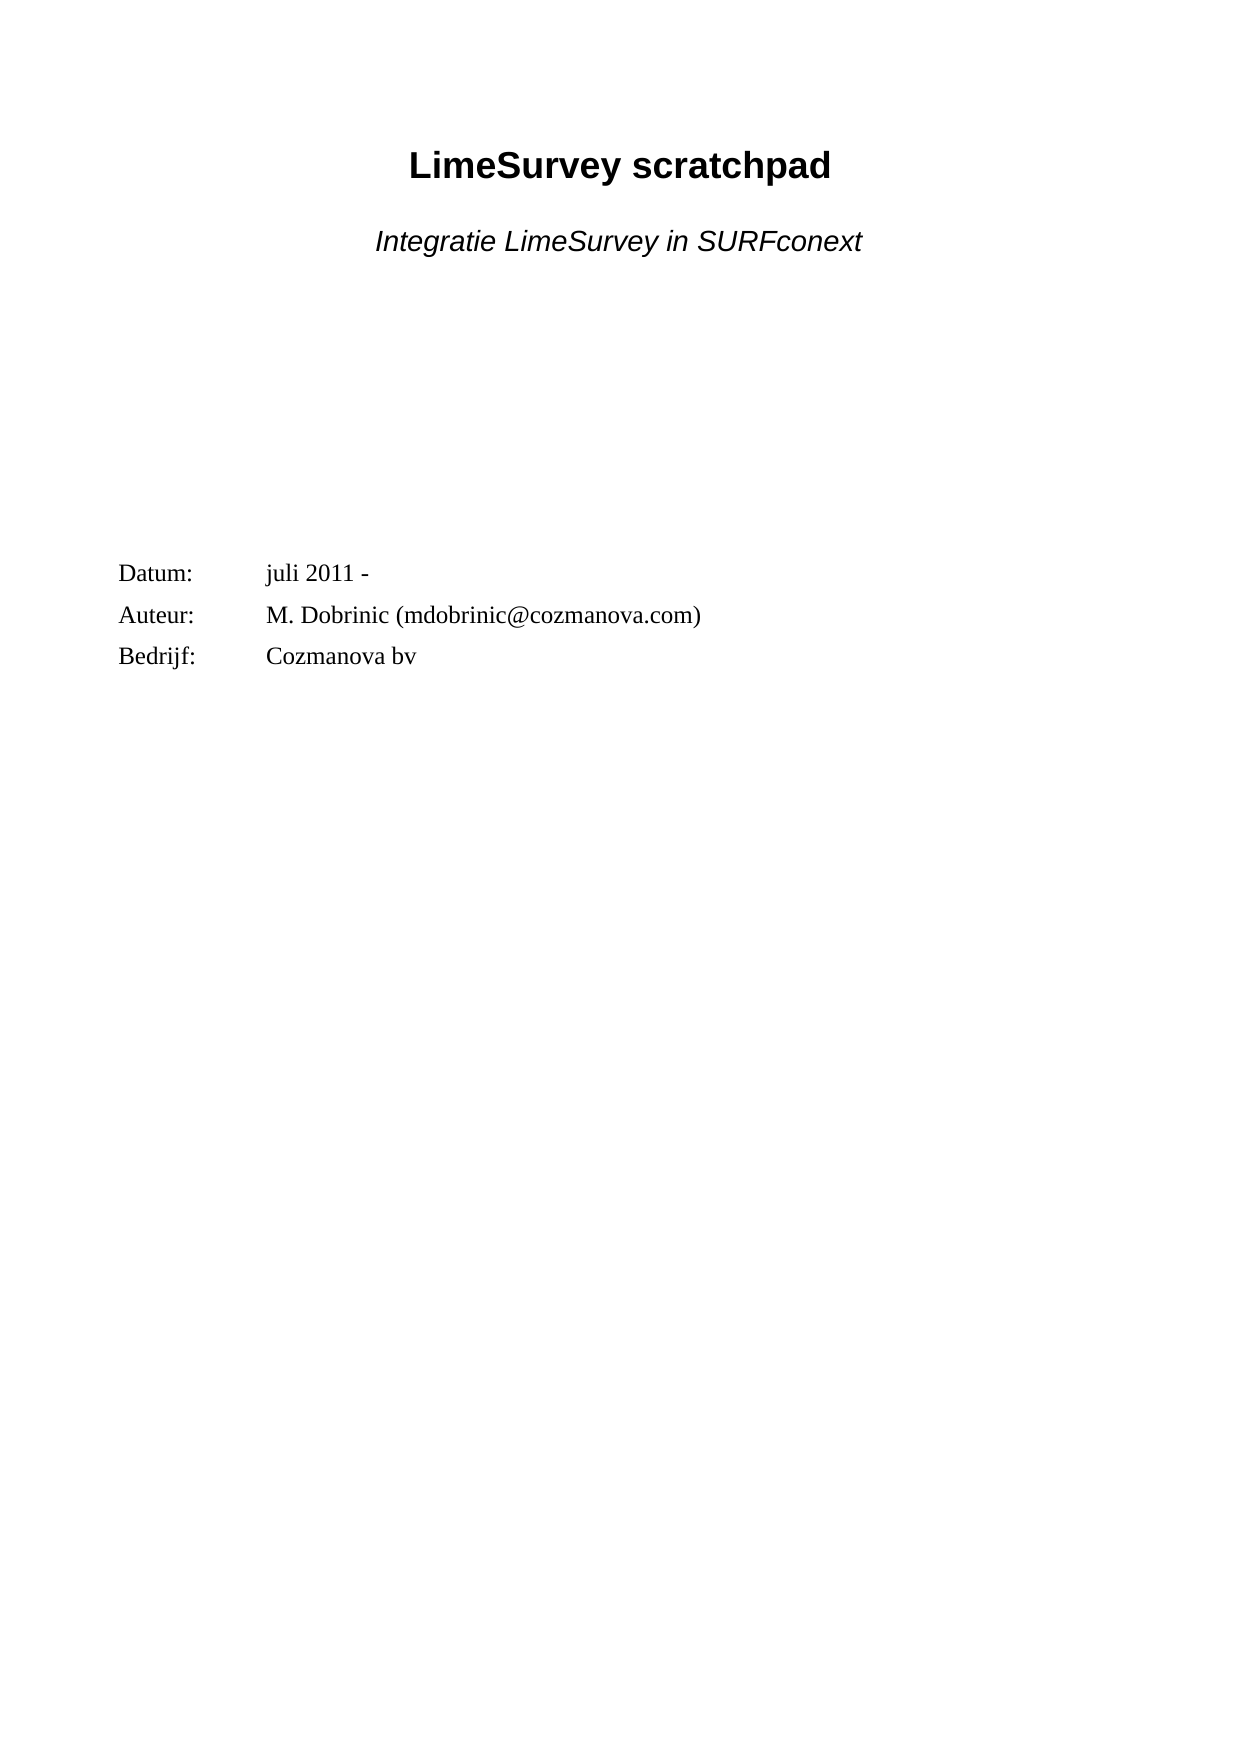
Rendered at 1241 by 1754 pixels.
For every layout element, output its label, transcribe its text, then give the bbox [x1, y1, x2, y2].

text Auteur: M. Dobrinic (mdobrinic@cozmanova.com) [118, 600, 1122, 628]
subtitle Integratie LimeSurvey in SURFconext [118, 224, 1122, 257]
text Bedrijf: Cozmanova bv [118, 641, 1122, 670]
title LimeSurvey scratchpad [118, 143, 1122, 186]
text Datum: juli 2011 - [118, 558, 1122, 587]
